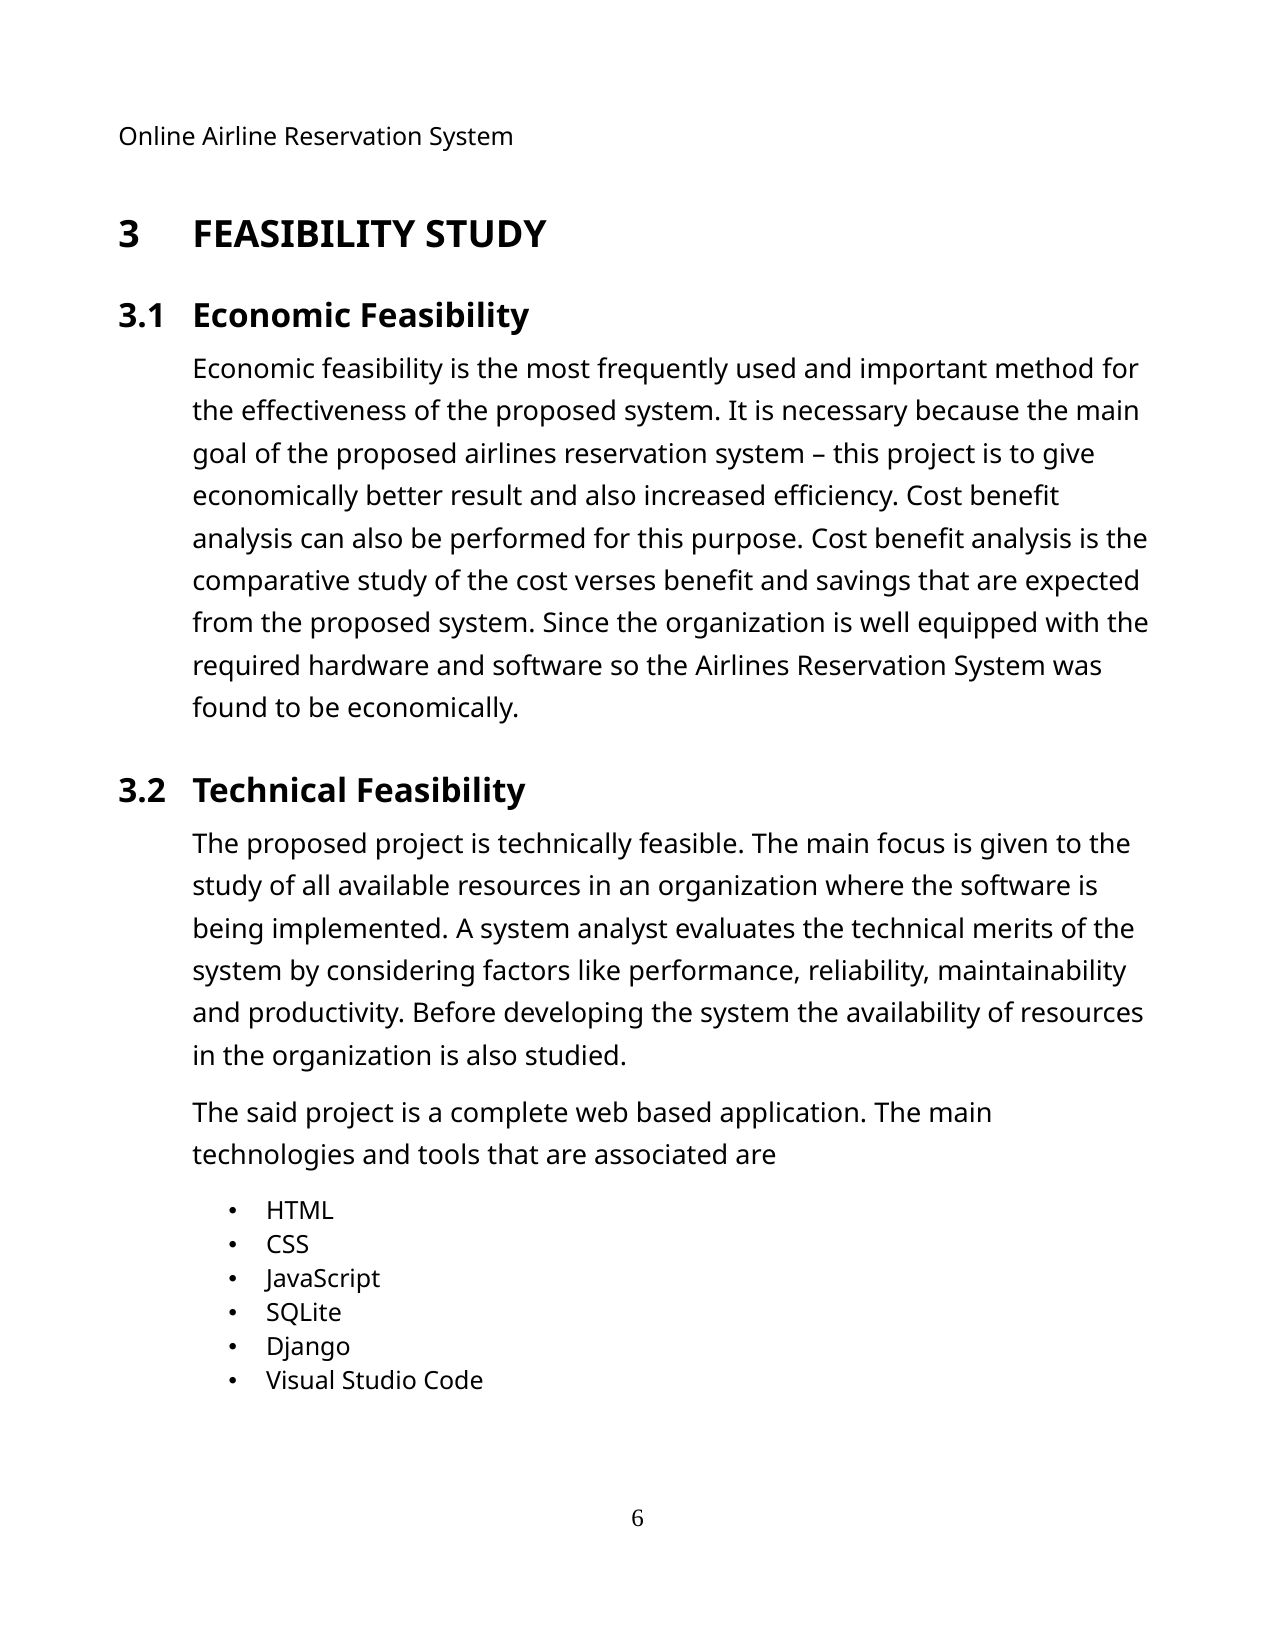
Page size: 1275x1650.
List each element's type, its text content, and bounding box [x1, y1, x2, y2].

subtitle FEASIBILITY STUDY [118, 207, 1157, 258]
list Visual Studio Code [228, 1363, 1157, 1397]
list SQLite [228, 1295, 1157, 1329]
list HTML [228, 1193, 1157, 1227]
subtitle Technical Feasibility [118, 766, 1157, 812]
text The said project is a complete web based application. The main technologies and tools that are associated are [192, 1093, 1157, 1173]
list Django [228, 1329, 1157, 1363]
list JavaScript [228, 1261, 1157, 1295]
text Economic feasibility is the most frequently used and important method for the effectiveness of the proposed system. It is necessary because the main goal of the proposed airlines reservation system – this project is to give economically better result and also increased efficiency. Cost benefit analysis can also be performed for this purpose. Cost benefit analysis is the comparative study of the cost verses benefit and savings that are expected from the proposed system. Since the organization is well equipped with the required hardware and software so the Airlines Reservation System was found to be economically. [192, 349, 1157, 726]
list CSS [228, 1227, 1157, 1261]
subtitle Economic Feasibility [118, 292, 1157, 337]
text The proposed project is technically feasible. The main focus is given to the study of all available resources in an organization where the software is being implemented. A system analyst evaluates the technical merits of the system by considering factors like performance, reliability, maintainability and productivity. Before developing the system the availability of resources in the organization is also studied. [192, 824, 1157, 1073]
